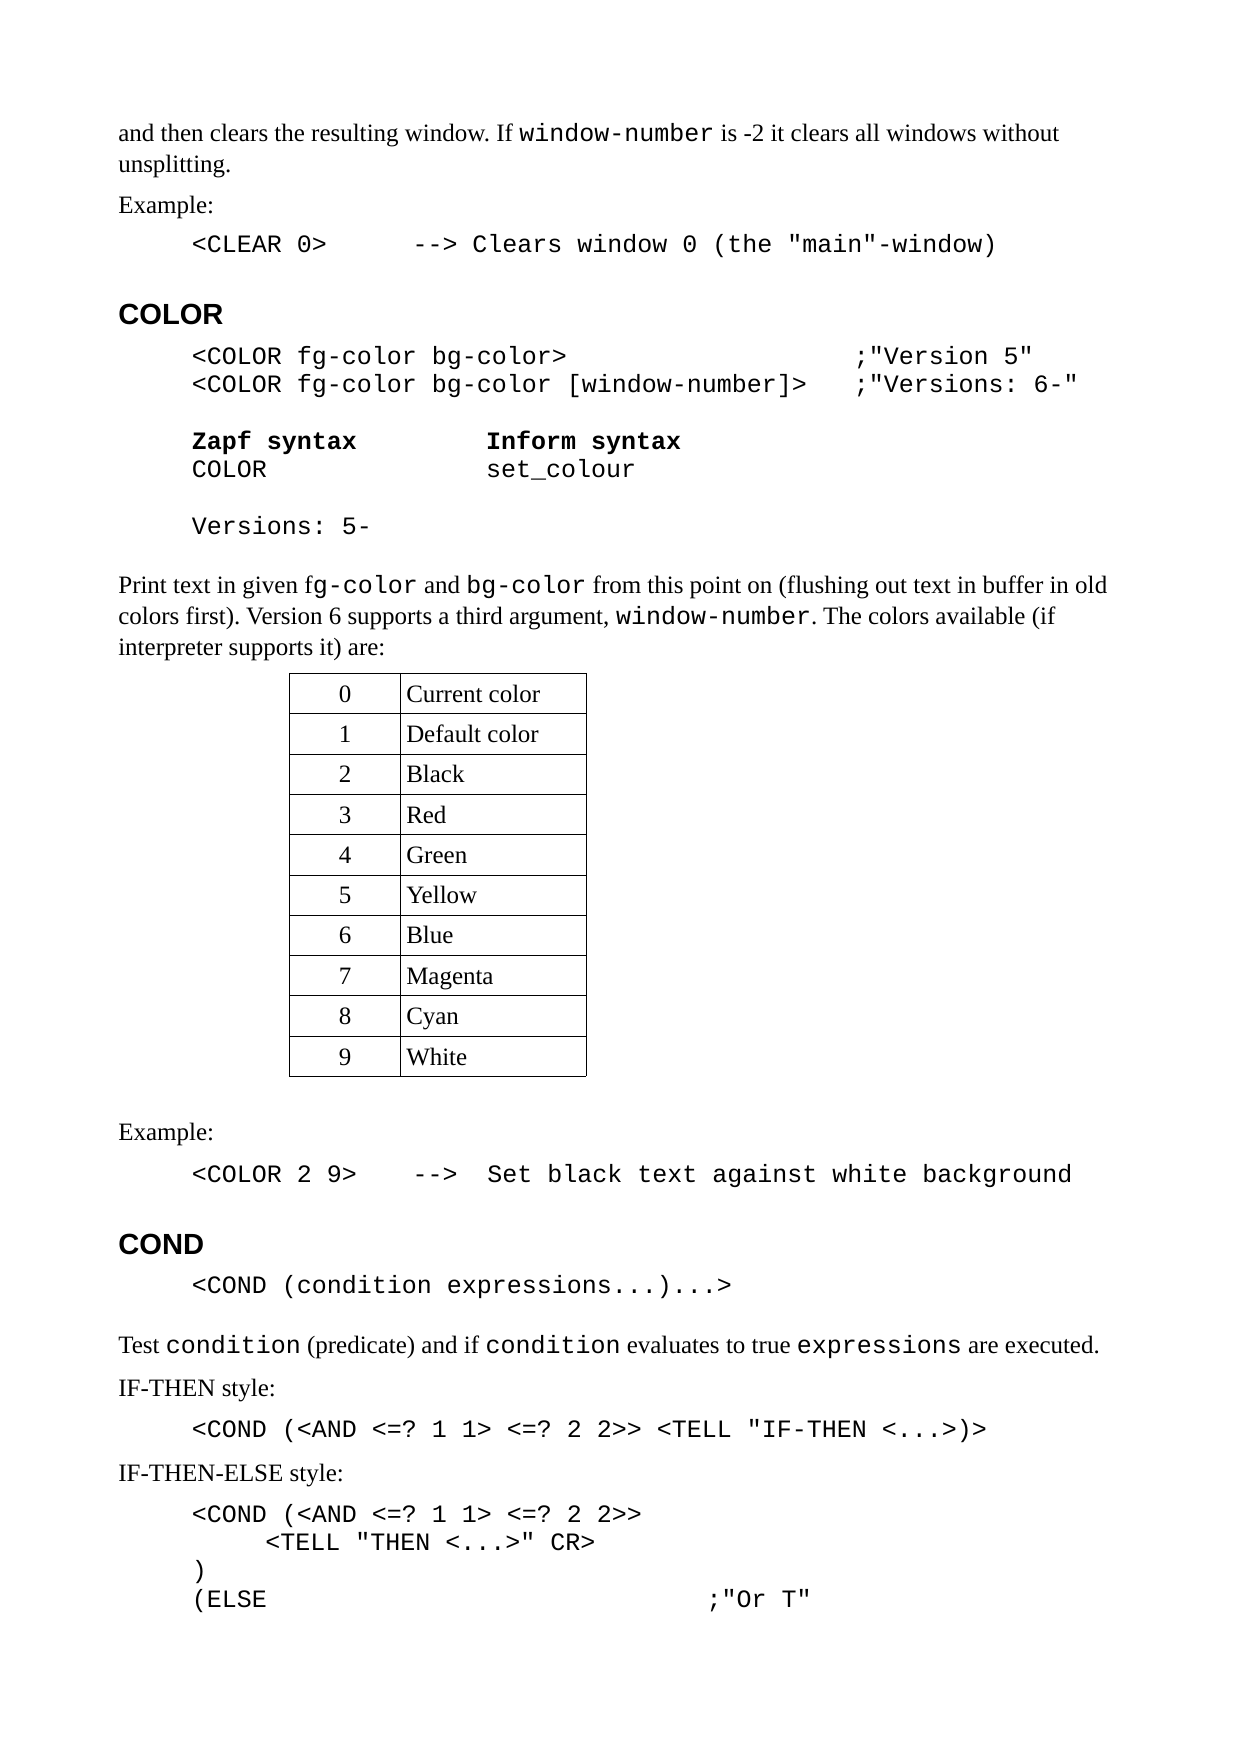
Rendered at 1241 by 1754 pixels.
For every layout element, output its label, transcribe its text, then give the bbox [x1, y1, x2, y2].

text <COLOR fg-color bg-color> ;"Version 5" <COLOR fg-color bg-color [window-number]> ;"Versions: 6-" [192, 343, 1122, 400]
text Example: [118, 190, 1122, 219]
text <COND (<AND <=? 1 1> <=? 2 2>> <TELL "THEN <...>" CR> ) (ELSE ;"Or T" [118, 1499, 1122, 1615]
text <COND (<AND <=? 1 1> <=? 2 2>> <TELL "IF-THEN <...>)> [118, 1414, 1122, 1445]
text COLOR set_colour [192, 457, 1122, 485]
text IF-THEN style: [118, 1373, 1122, 1402]
table_cell Yellow [401, 876, 586, 915]
text Test condition (predicate) and if condition evaluates to true expressions are executed. [118, 1330, 1122, 1361]
table_cell Magenta [401, 956, 586, 995]
text Zapf syntax Inform syntax [192, 428, 1122, 457]
table_cell Cyan [401, 996, 586, 1036]
table_cell 5 [290, 876, 400, 915]
table_cell 8 [290, 996, 400, 1036]
text <COND (condition expressions...)...> [192, 1273, 1122, 1301]
table_cell 4 [290, 835, 400, 874]
text <COLOR 2 9> --> Set black text against white background [118, 1159, 1122, 1189]
table_cell 7 [290, 956, 400, 995]
table_cell Black [401, 755, 586, 794]
table_cell Red [401, 795, 586, 834]
text IF-THEN-ELSE style: [118, 1458, 1122, 1486]
table_cell 2 [290, 755, 400, 794]
table_cell Green [401, 835, 586, 874]
table_cell 3 [290, 795, 400, 834]
table_cell Default color [401, 714, 586, 753]
table_cell 9 [290, 1037, 400, 1076]
text Example: [118, 1117, 1122, 1146]
table_header Current color [401, 674, 586, 713]
subtitle COND [118, 1227, 1122, 1261]
text Versions: 5- [192, 513, 1122, 542]
table_cell 1 [290, 714, 400, 753]
text and then clears the resulting window. If window-number is -2 it clears all windows without unsplitting. [118, 118, 1122, 178]
table_header 0 [290, 674, 400, 713]
subtitle COLOR [118, 297, 1122, 331]
text <CLEAR 0> --> Clears window 0 (the "main"-window) [118, 231, 1122, 260]
text Print text in given fg-color and bg-color from this point on (flushing out text in buffer in old colors first). Version 6 supports a third argument, window-number. The colors available (if interpreter supports it) are: [118, 570, 1122, 660]
table_cell White [401, 1037, 586, 1076]
table_cell Blue [401, 916, 586, 955]
table_cell 6 [290, 916, 400, 955]
